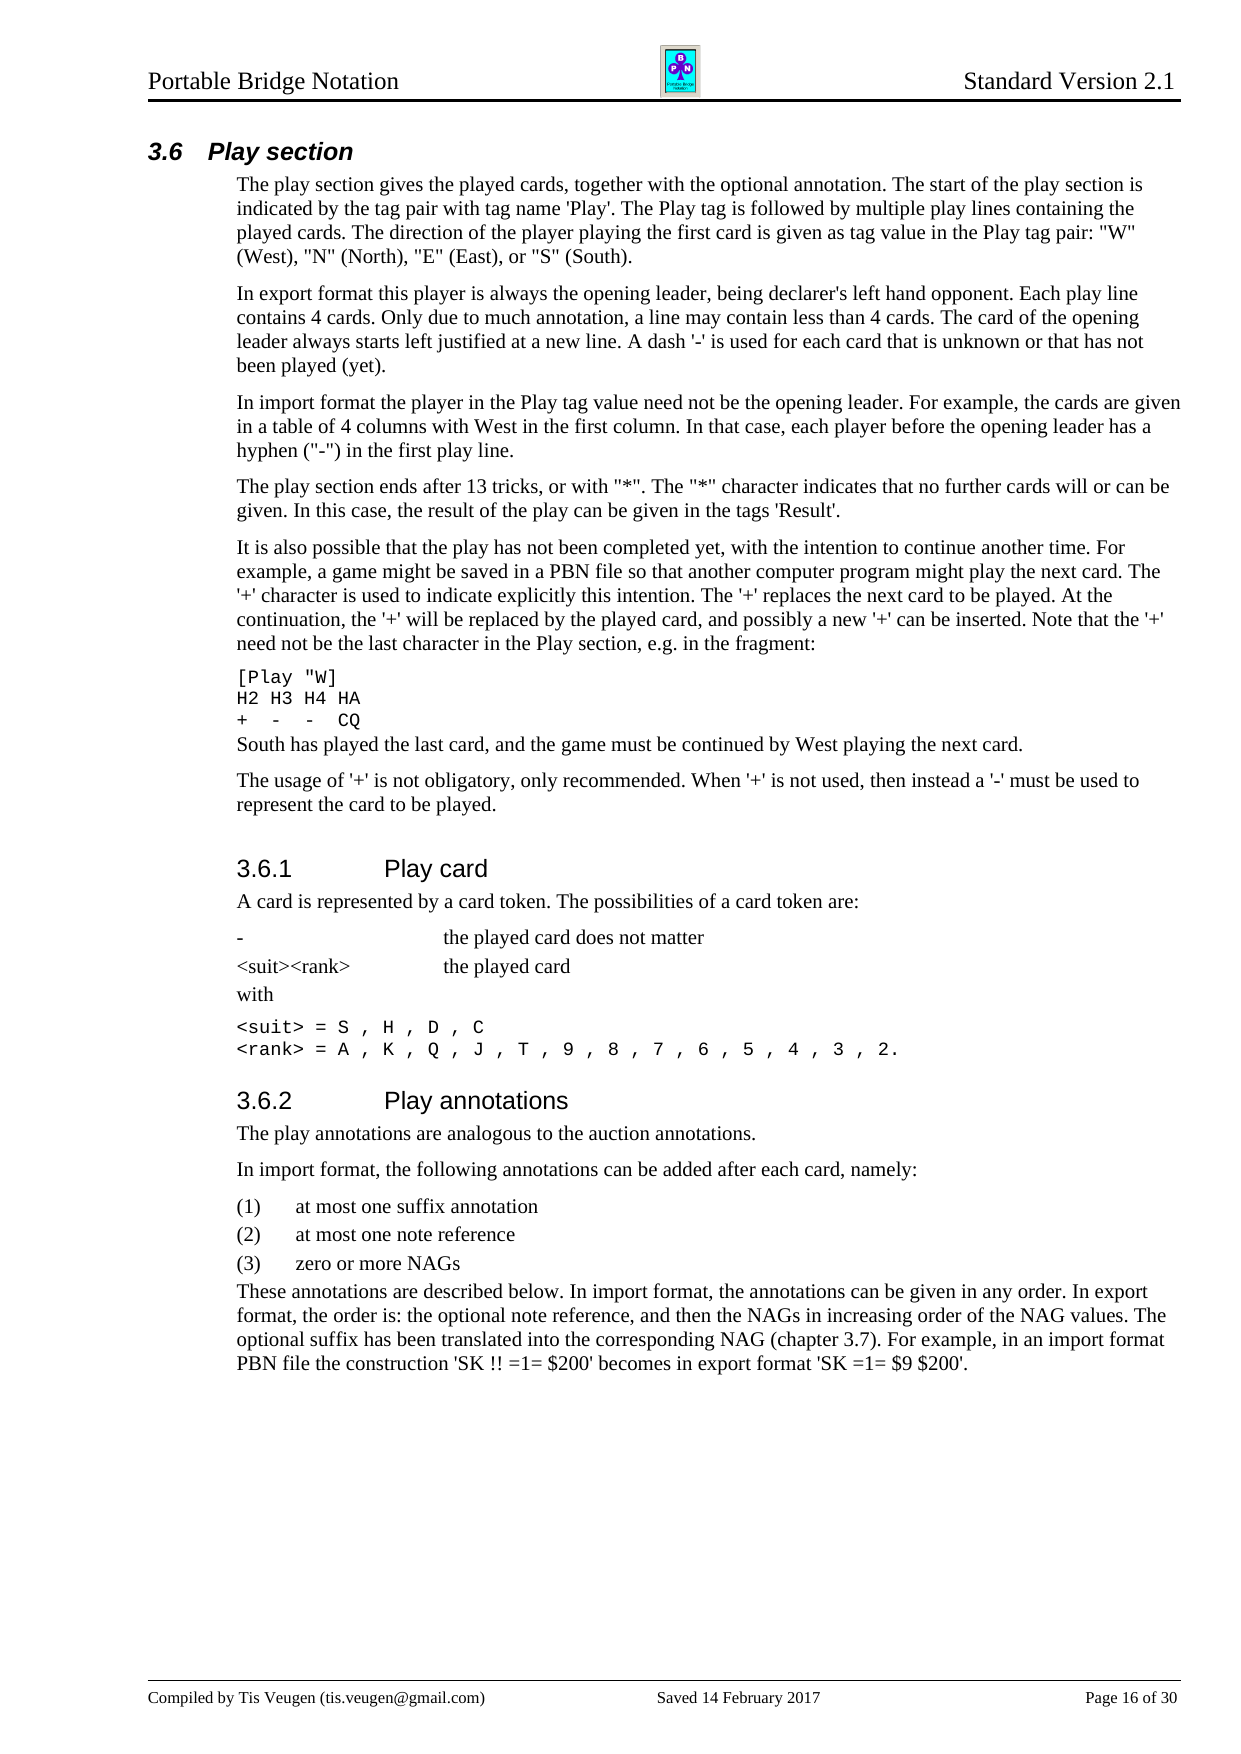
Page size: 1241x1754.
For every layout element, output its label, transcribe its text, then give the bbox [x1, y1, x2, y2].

text The usage of '+' is not obligatory, only recommended. When '+' is not used, then instead a '-' must be used to represent the card to be played. [236, 768, 1181, 816]
text In import format the player in the Play tag value need not be the opening leader. For example, the cards are given in a table of 4 columns with West in the first column. In that case, each player before the opening leader has a hyphen ("-") in the first play line. [236, 390, 1181, 462]
text <rank> = A , K , Q , J , T , 9 , 8 , 7 , 6 , 5 , 4 , 3 , 2. [236, 1039, 1181, 1061]
text It is also possible that the play has not been completed yet, with the intention to continue another time. For example, a game might be saved in a PBN file so that another computer program might play the next card. The '+' character is used to indicate explicitly this intention. The '+' replaces the next card to be played. At the continuation, the '+' will be replaced by the played card, and possibly a new '+' can be inserted. Note that the '+' need not be the last character in the Play section, e.g. in the fragment: [236, 535, 1181, 655]
subtitle Play annotations [236, 1086, 1181, 1114]
text In export format this player is always the opening leader, being declarer's left hand opponent. Each play line contains 4 cards. Only due to much annotation, a line may contain less than 4 cards. The card of the opening leader always starts left justified at a new line. A dash '-' is used for each card that is unknown or that has not been played (yet). [236, 281, 1181, 377]
text South has played the last card, and the game must be continued by West playing the next card. [236, 732, 1181, 756]
text H2 H3 H4 HA [236, 689, 1181, 710]
text [Play "W] [236, 668, 1181, 689]
text A card is represented by a card token. The possibilities of a card token are: [236, 889, 1181, 913]
text These annotations are described below. In import format, the annotations can be given in any order. In export format, the order is: the optional note reference, and then the NAGs in increasing order of the NAG values. The optional suffix has been translated into the corresponding NAG (chapter 3.7). For example, in an import format PBN file the construction 'SK !! =1= $200' becomes in export format 'SK =1= $9 $200'. [236, 1279, 1181, 1375]
list zero or more NAGs [236, 1250, 1181, 1274]
subtitle Play section [148, 137, 1181, 166]
text <suit> = S , H , D , C [236, 1018, 1181, 1039]
text The play section ends after 13 tricks, or with "*". The "*" character indicates that no further cards will or can be given. In this case, the result of the play can be given in the tags 'Result'. [236, 474, 1181, 522]
text with [236, 982, 1181, 1006]
text <suit><rank> the played card [236, 953, 1181, 978]
text The play section gives the played cards, together with the optional annotation. The start of the play section is indicated by the tag pair with tag name 'Play'. The Play tag is followed by multiple play lines containing the played cards. The direction of the player playing the first card is given as tag value in the Play tag pair: "W" (West), "N" (North), "E" (East), or "S" (South). [236, 172, 1181, 268]
text - the played card does not matter [236, 925, 1181, 949]
list at most one suffix annotation [236, 1194, 1181, 1218]
text In import format, the following annotations can be added after each card, namely: [236, 1157, 1181, 1181]
list at most one note reference [236, 1222, 1181, 1246]
subtitle Play card [236, 854, 1181, 882]
text + - - CQ [236, 710, 1181, 732]
text The play annotations are analogous to the auction annotations. [236, 1121, 1181, 1145]
